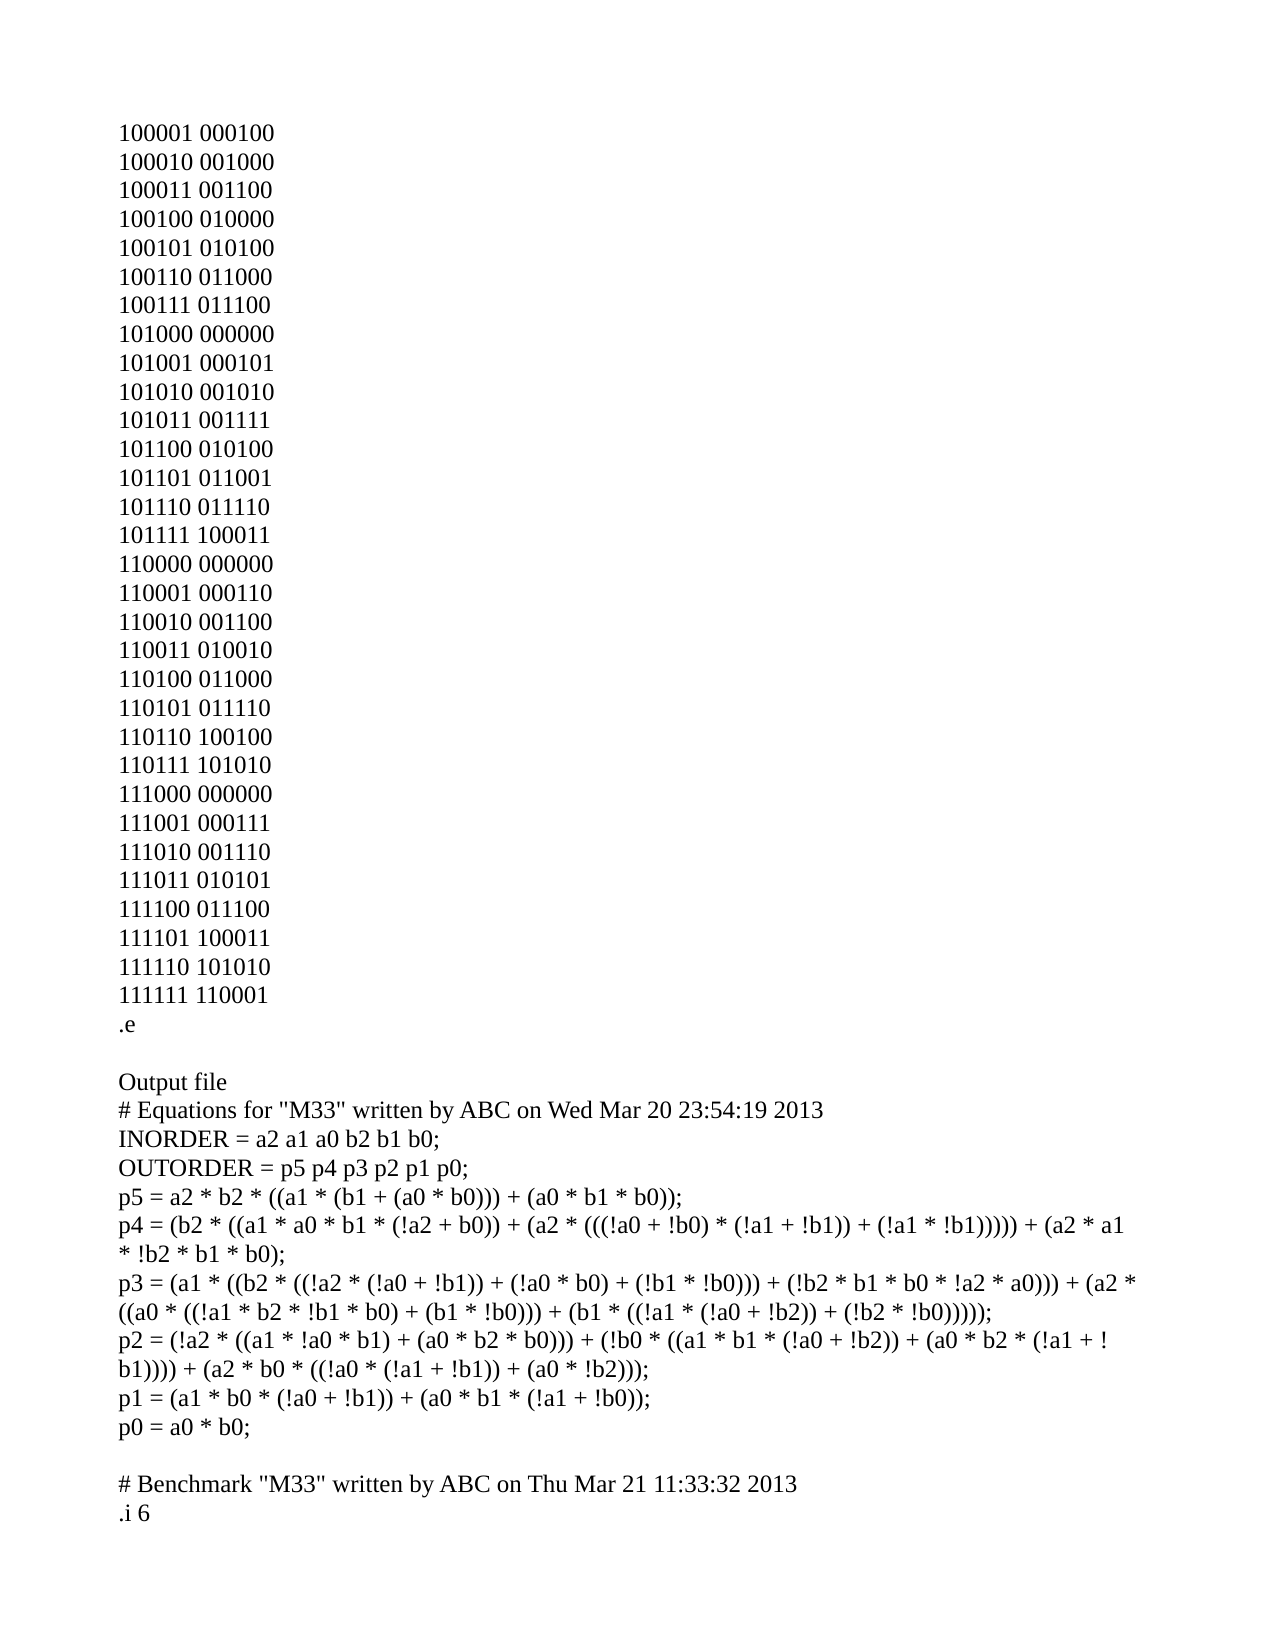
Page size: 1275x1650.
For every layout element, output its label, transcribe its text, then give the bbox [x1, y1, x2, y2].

text 111111 110001 [118, 981, 1157, 1009]
text 100010 001000 [118, 147, 1157, 176]
text 101010 001010 [118, 377, 1157, 406]
text 110101 011110 [118, 693, 1157, 722]
text p3 = (a1 * ((b2 * ((!a2 * (!a0 + !b1)) + (!a0 * b0) + (!b1 * !b0))) + (!b2 * b1 * b0 * !a2 * a0))) + (a2 * ((a0 * ((!a1 * b2 * !b1 * b0) + (b1 * !b0))) + (b1 * ((!a1 * (!a0 + !b2)) + (!b2 * !b0))))); [118, 1268, 1157, 1326]
text 111001 000111 [118, 808, 1157, 837]
text 110000 000000 [118, 549, 1157, 578]
text 101001 000101 [118, 348, 1157, 377]
text p1 = (a1 * b0 * (!a0 + !b1)) + (a0 * b1 * (!a1 + !b0)); [118, 1383, 1157, 1412]
text 101011 001111 [118, 406, 1157, 434]
text 110100 011000 [118, 664, 1157, 693]
text 101110 011110 [118, 492, 1157, 521]
text 111000 000000 [118, 779, 1157, 808]
text 100011 001100 [118, 176, 1157, 204]
text 101101 011001 [118, 463, 1157, 492]
text 111101 100011 [118, 923, 1157, 952]
text 100101 010100 [118, 233, 1157, 262]
text 100110 011000 [118, 262, 1157, 291]
text p4 = (b2 * ((a1 * a0 * b1 * (!a2 + b0)) + (a2 * (((!a0 + !b0) * (!a1 + !b1)) + (!a1 * !b1))))) + (a2 * a1 * !b2 * b1 * b0); [118, 1211, 1157, 1268]
text 100100 010000 [118, 204, 1157, 233]
text .i 6 [118, 1498, 1157, 1527]
text 100111 011100 [118, 291, 1157, 319]
text 101111 100011 [118, 521, 1157, 549]
text 110011 010010 [118, 636, 1157, 664]
text .e [118, 1009, 1157, 1038]
text 110110 100100 [118, 722, 1157, 751]
text 101100 010100 [118, 434, 1157, 463]
text 110001 000110 [118, 578, 1157, 607]
text p2 = (!a2 * ((a1 * !a0 * b1) + (a0 * b2 * b0))) + (!b0 * ((a1 * b1 * (!a0 + !b2)) + (a0 * b2 * (!a1 + !b1)))) + (a2 * b0 * ((!a0 * (!a1 + !b1)) + (a0 * !b2))); [118, 1326, 1157, 1383]
text p0 = a0 * b0; [118, 1412, 1157, 1441]
text # Benchmark "M33" written by ABC on Thu Mar 21 11:33:32 2013 [118, 1469, 1157, 1498]
text 111011 010101 [118, 866, 1157, 894]
text INORDER = a2 a1 a0 b2 b1 b0; [118, 1124, 1157, 1153]
text 110010 001100 [118, 607, 1157, 636]
text 101000 000000 [118, 319, 1157, 348]
text 111010 001110 [118, 837, 1157, 866]
text 111110 101010 [118, 952, 1157, 981]
text Output file [118, 1067, 1157, 1096]
text 111100 011100 [118, 894, 1157, 923]
text p5 = a2 * b2 * ((a1 * (b1 + (a0 * b0))) + (a0 * b1 * b0)); [118, 1182, 1157, 1211]
text 110111 101010 [118, 751, 1157, 779]
text 100001 000100 [118, 118, 1157, 147]
text # Equations for "M33" written by ABC on Wed Mar 20 23:54:19 2013 [118, 1096, 1157, 1124]
text OUTORDER = p5 p4 p3 p2 p1 p0; [118, 1153, 1157, 1182]
